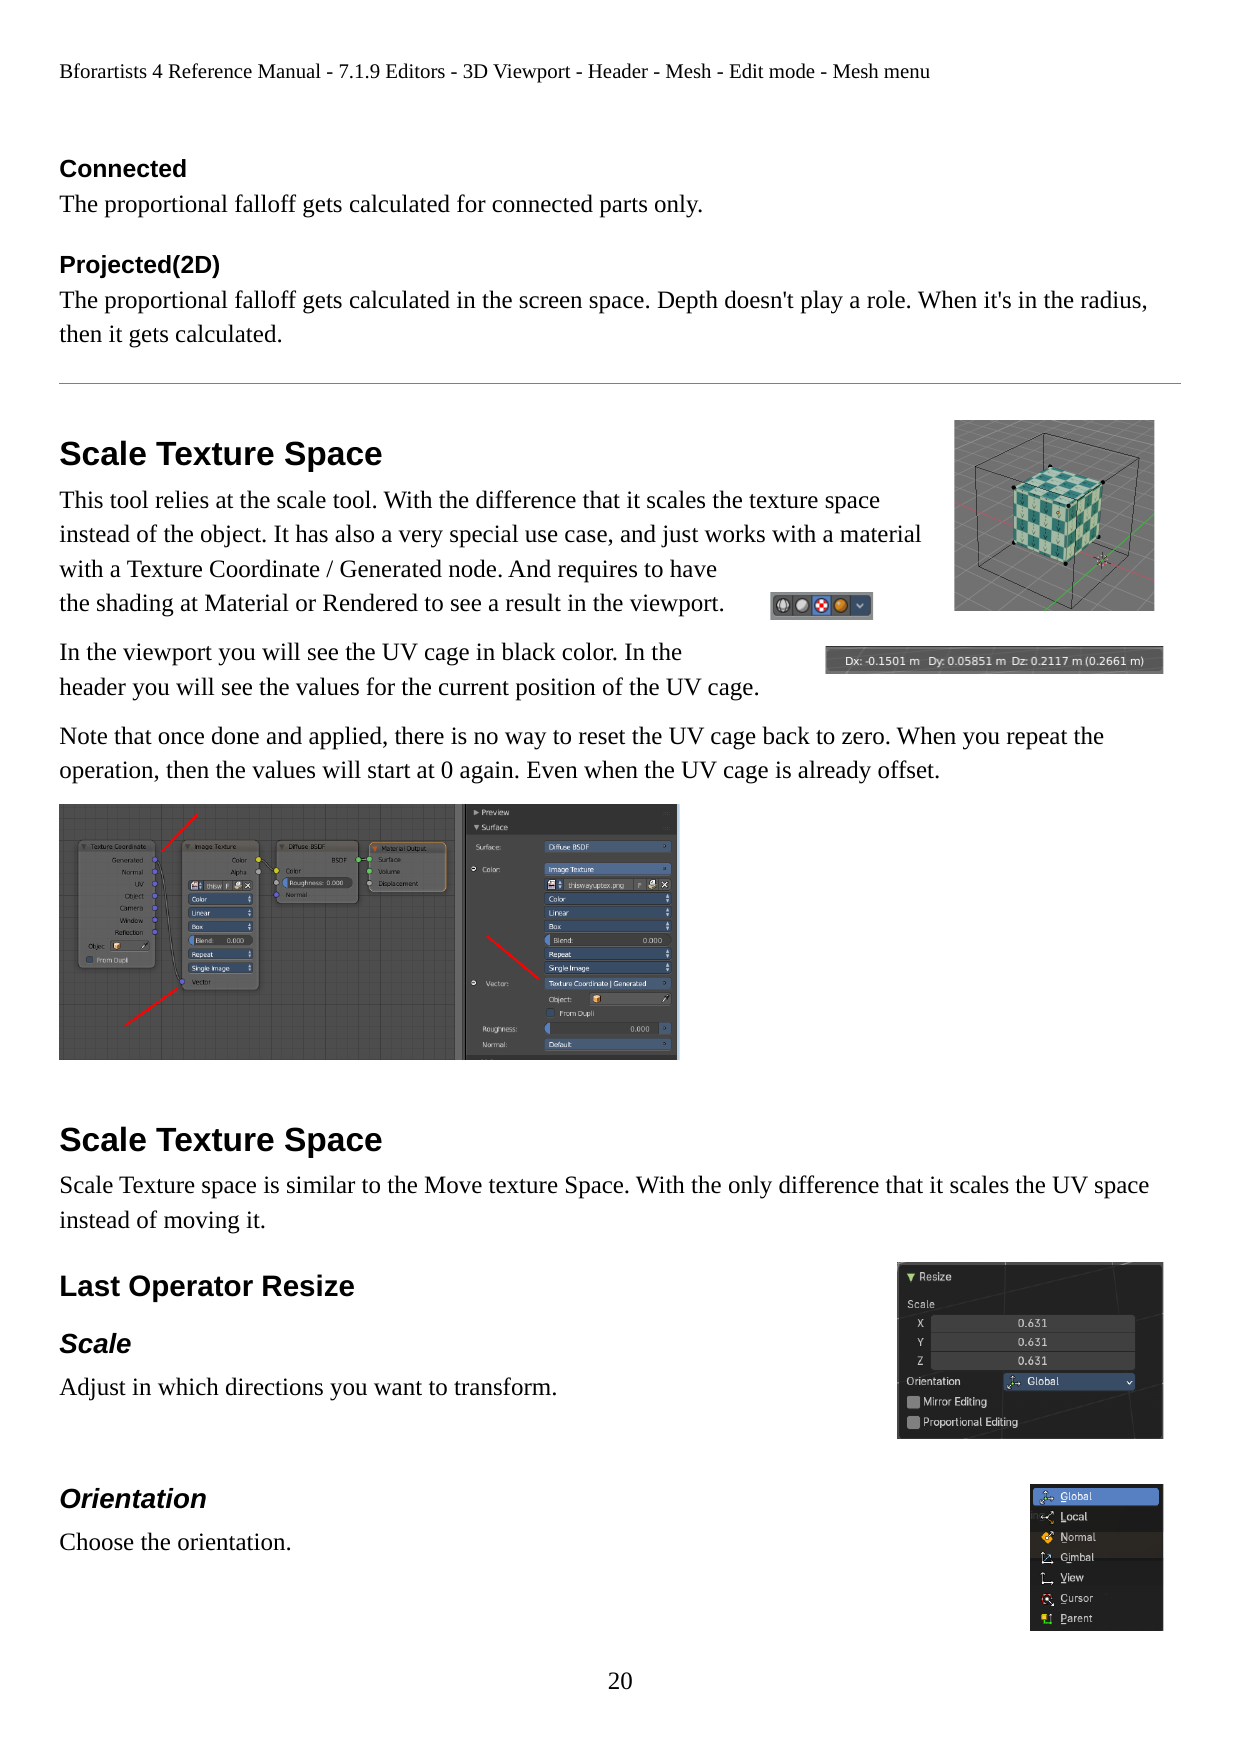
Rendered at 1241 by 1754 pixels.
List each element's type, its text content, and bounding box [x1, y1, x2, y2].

subtitle Scale Texture Space [59, 433, 954, 472]
text [1164, 1527, 1181, 1556]
text The proportional falloff gets calculated for connected parts only. [59, 189, 1181, 217]
subtitle Last Operator Resize [59, 1269, 897, 1303]
subtitle Scale Texture Space [59, 1119, 1181, 1158]
picture [897, 1262, 1164, 1439]
subtitle [1164, 1328, 1181, 1359]
text Scale Texture space is similar to the Move texture Space. With the only difference that it scales the UV space instead of moving it. [59, 1171, 1181, 1234]
text The proportional falloff gets calculated in the screen space. Depth doesn't play a role. When it's in the radius, then it gets calculated. [59, 285, 1181, 348]
picture [954, 420, 1155, 611]
picture [59, 804, 680, 1060]
text Choose the orientation. [59, 1527, 1030, 1556]
picture [770, 592, 874, 620]
picture [825, 646, 1164, 674]
text In the viewport you will see the UV cage in black color. In the header you will see the values for the current position of the UV cage. [59, 637, 1181, 700]
subtitle [1164, 1269, 1181, 1303]
subtitle Orientation [59, 1483, 1181, 1514]
text Adjust in which directions you want to transform. [59, 1372, 897, 1401]
subtitle Projected(2D) [59, 250, 1181, 279]
picture [1030, 1484, 1164, 1631]
text Note that once done and applied, there is no way to reset the UV cage back to zero. When you repeat the operation, then the values will start at 0 again. Even when the UV cage is already offset. [59, 721, 1181, 784]
subtitle Scale [59, 1328, 897, 1359]
text This tool relies at the scale tool. With the difference that it scales the texture space instead of the object. It has also a very special use case, and just works with a material with a Texture Coordinate / Generated node. And requires to have the shading at Material or Rendered to see a result in the viewport. [59, 485, 1181, 617]
subtitle [1155, 433, 1181, 472]
subtitle Connected [59, 154, 1181, 182]
